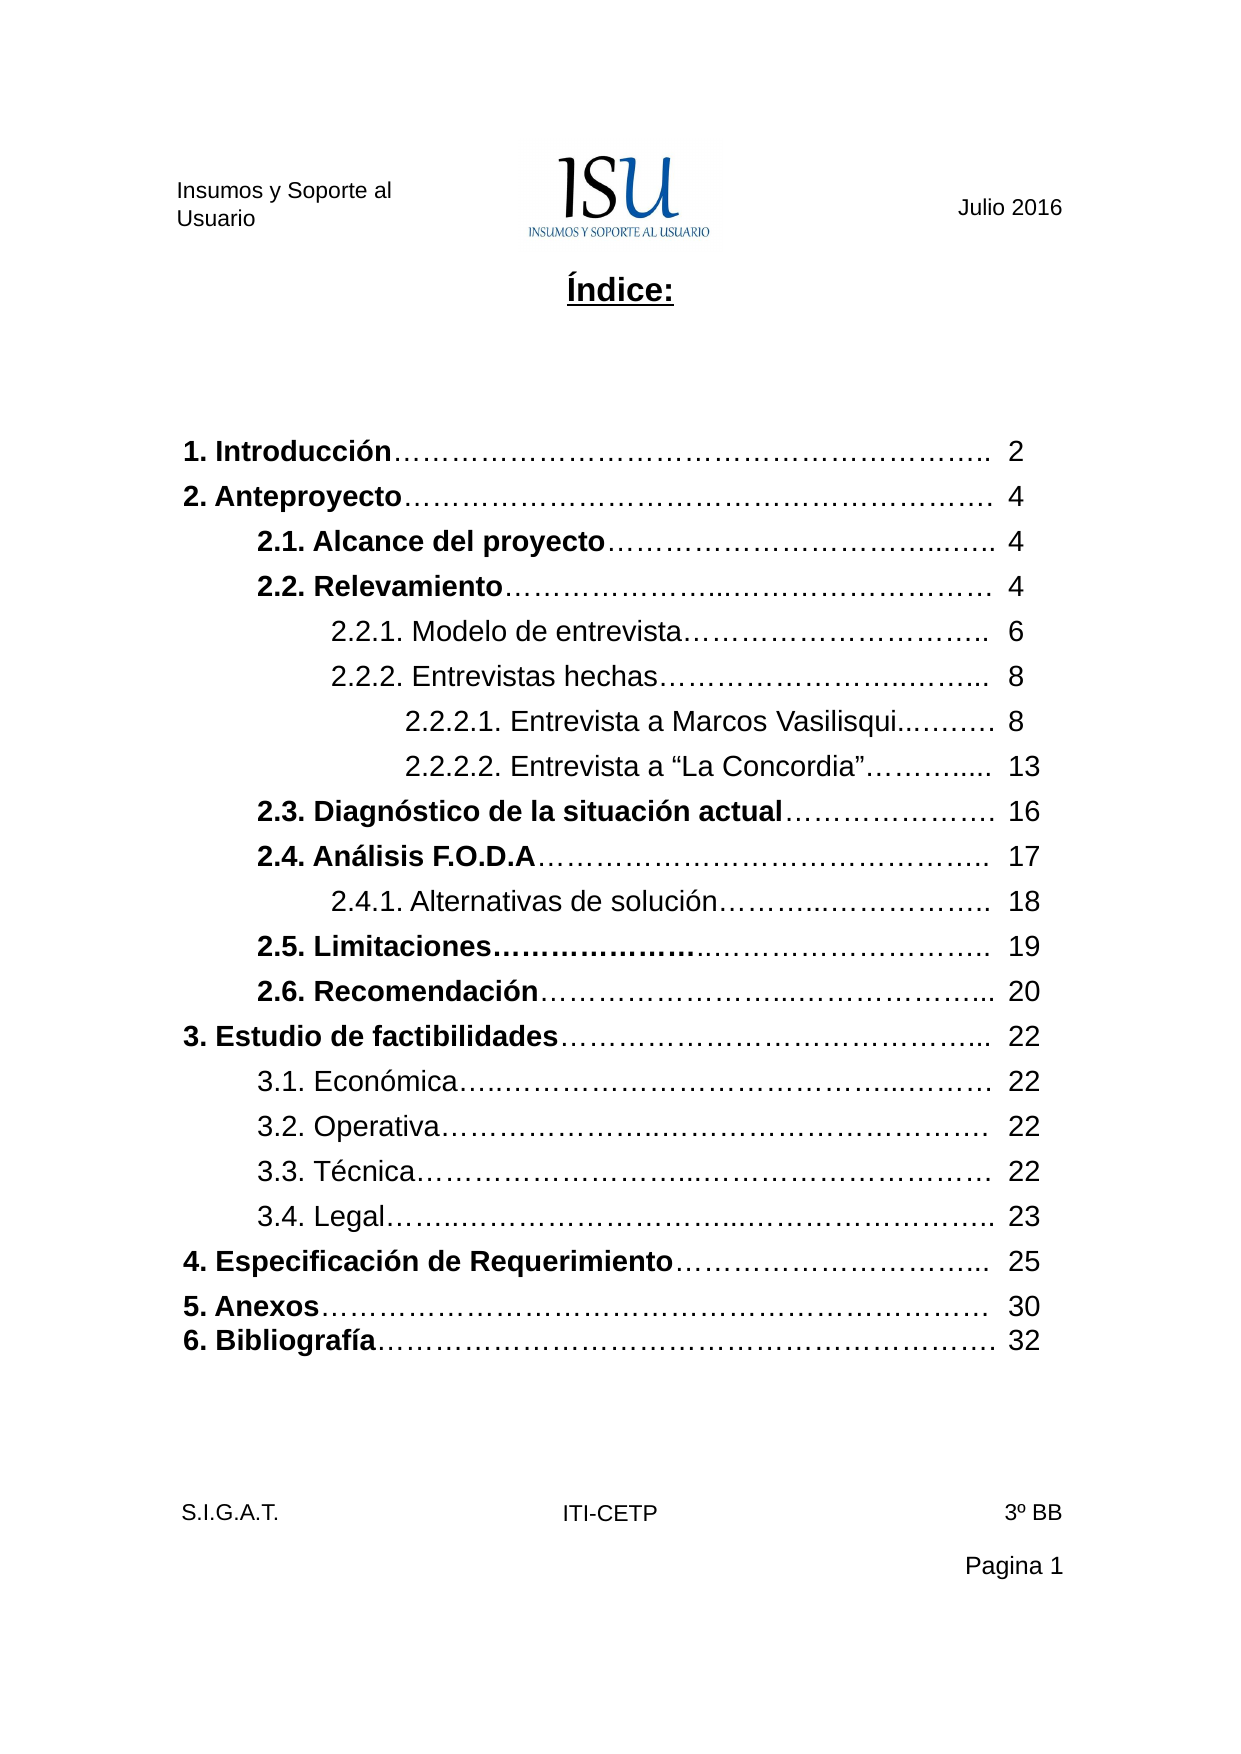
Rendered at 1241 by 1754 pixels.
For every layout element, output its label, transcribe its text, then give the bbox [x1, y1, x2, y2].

table_cell 16 [1002, 789, 1068, 833]
table_cell 3.4. Legal……..………………………...…………………….. [177, 1194, 1002, 1238]
table_cell 17 [1002, 834, 1068, 878]
text Índice: [177, 270, 1063, 309]
table_cell 4 [1002, 474, 1068, 518]
table_cell 4. Especificación de Requerimiento…………………………... [177, 1239, 1002, 1283]
table_cell 19 [1002, 924, 1068, 968]
table_cell 22 [1002, 1149, 1068, 1193]
table_cell 5. Anexos…………………………………………………………… 6. Bibliografía………………………………………………………. [177, 1284, 1002, 1362]
table_cell 22 [1002, 1104, 1068, 1148]
table_cell 22 [1002, 1014, 1068, 1058]
table_cell 3.2. Operativa…………………..……………………………. [177, 1104, 1002, 1148]
table_cell [1002, 1362, 1068, 1407]
table_cell 4 [1002, 519, 1068, 563]
table_cell 30 32 [1002, 1284, 1068, 1362]
table_cell 25 [1002, 1239, 1068, 1283]
table_cell 2.3. Diagnóstico de la situación actual…………………. [177, 789, 1002, 833]
table_header 1. Introducción…………………………………………………….. [177, 429, 1002, 473]
table_cell 13 [1002, 744, 1068, 788]
picture [517, 138, 723, 252]
table_cell 2.2. Relevamiento…………………...……………………… [177, 564, 1002, 608]
table_cell 23 [1002, 1194, 1068, 1238]
table_cell 2.2.2.1. Entrevista a Marcos Vasilisqui...….…. [177, 699, 1002, 743]
table_cell 2.5. Limitaciones…………………..……………………….. [177, 924, 1002, 968]
table_cell [177, 1362, 1002, 1407]
table_cell 22 [1002, 1059, 1068, 1103]
table_cell 3.3. Técnica………………………...………………………… [177, 1149, 1002, 1193]
table_cell 8 [1002, 699, 1068, 743]
table_cell 2.1. Alcance del proyecto……………………………...….. [177, 519, 1002, 563]
table_cell 6 [1002, 609, 1068, 653]
table_cell 3. Estudio de factibilidades……………………………………... [177, 1014, 1002, 1058]
table_cell 2.4.1. Alternativas de solución………...…………….. [177, 879, 1002, 923]
table_cell 2.2.1. Modelo de entrevista………………………….. [177, 609, 1002, 653]
table_cell 2.2.2.2. Entrevista a “La Concordia”………..... [177, 744, 1002, 788]
table_cell 20 [1002, 969, 1068, 1013]
table_cell 8 [1002, 654, 1068, 698]
table_cell 2. Anteproyecto……………………………………………………. [177, 474, 1002, 518]
table_cell 18 [1002, 879, 1068, 923]
table_cell 2.4. Análisis F.O.D.A……………………………………….. [177, 834, 1002, 878]
table_cell 2.2.2. Entrevistas hechas……………………..……... [177, 654, 1002, 698]
table_header 2 [1002, 429, 1068, 473]
table_cell 3.1. Económica…..…………………………………...……… [177, 1059, 1002, 1103]
table_cell 4 [1002, 564, 1068, 608]
table_cell 2.6. Recomendación……………………...………………... [177, 969, 1002, 1013]
